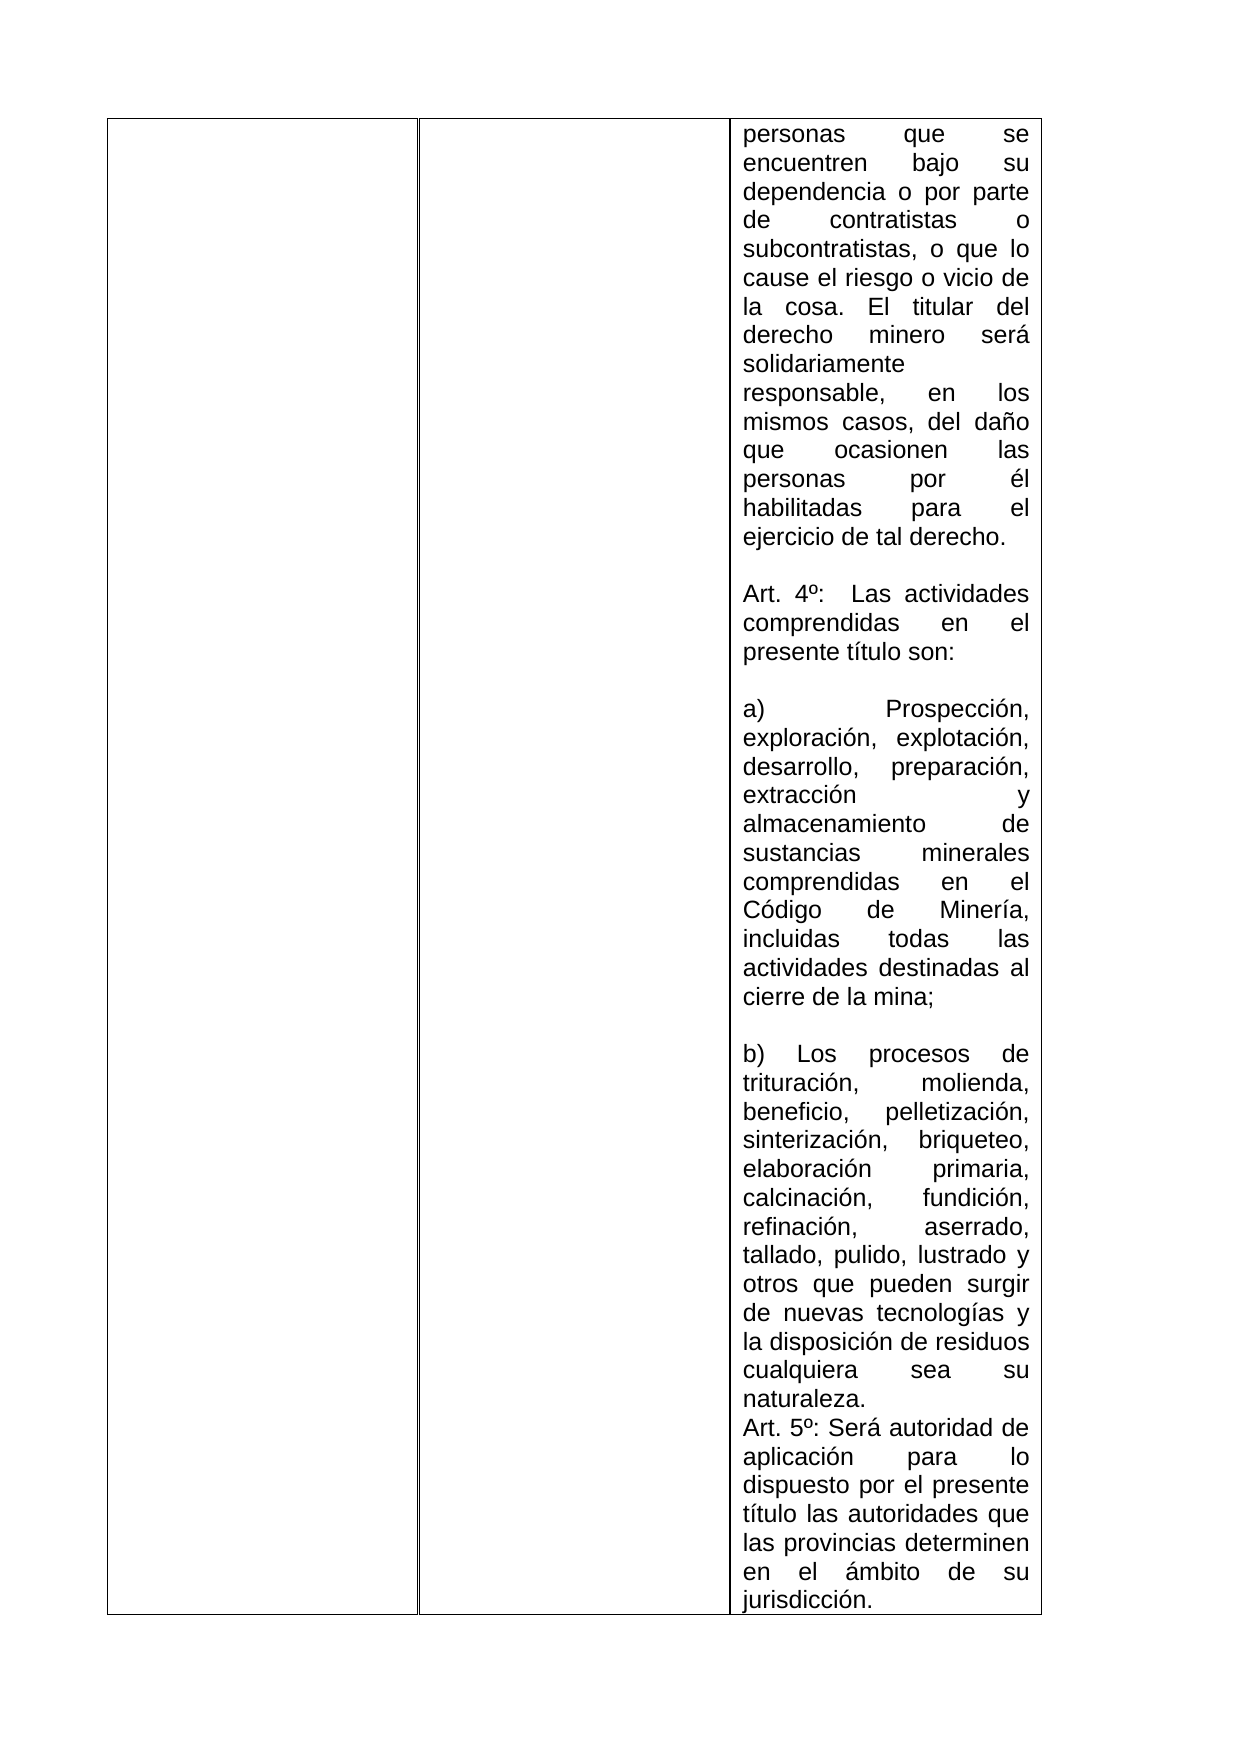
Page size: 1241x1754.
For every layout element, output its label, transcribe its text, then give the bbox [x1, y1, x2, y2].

table_cell personas que se encuentren bajo su dependencia o por parte de contratistas o subcontratistas, o que lo cause el riesgo o vicio de la cosa. El titular del derecho minero será solidariamente responsable, en los mismos casos, del daño que ocasionen las personas por él habilitadas para el ejercicio de tal derecho. Art. 4º: Las actividades comprendidas en el presente título son: a) Prospección, exploración, explotación, desarrollo, preparación, extracción y almacenamiento de sustancias minerales comprendidas en el Código de Minería, incluidas todas las actividades destinadas al cierre de la mina; b) Los procesos de trituración, molienda, beneficio, pelletización, sinterización, briqueteo, elaboración primaria, calcinación, fundición, refinación, aserrado, tallado, pulido, lustrado y otros que pueden surgir de nuevas tecnologías y la disposición de residuos cualquiera sea su naturaleza. Art. 5º: Será autoridad de aplicación para lo dispuesto por el presente título las autoridades que las provincias determinen en el ámbito de su jurisdicción. [731, 119, 1041, 1614]
table_cell [108, 119, 417, 1614]
table_cell [420, 119, 729, 1614]
